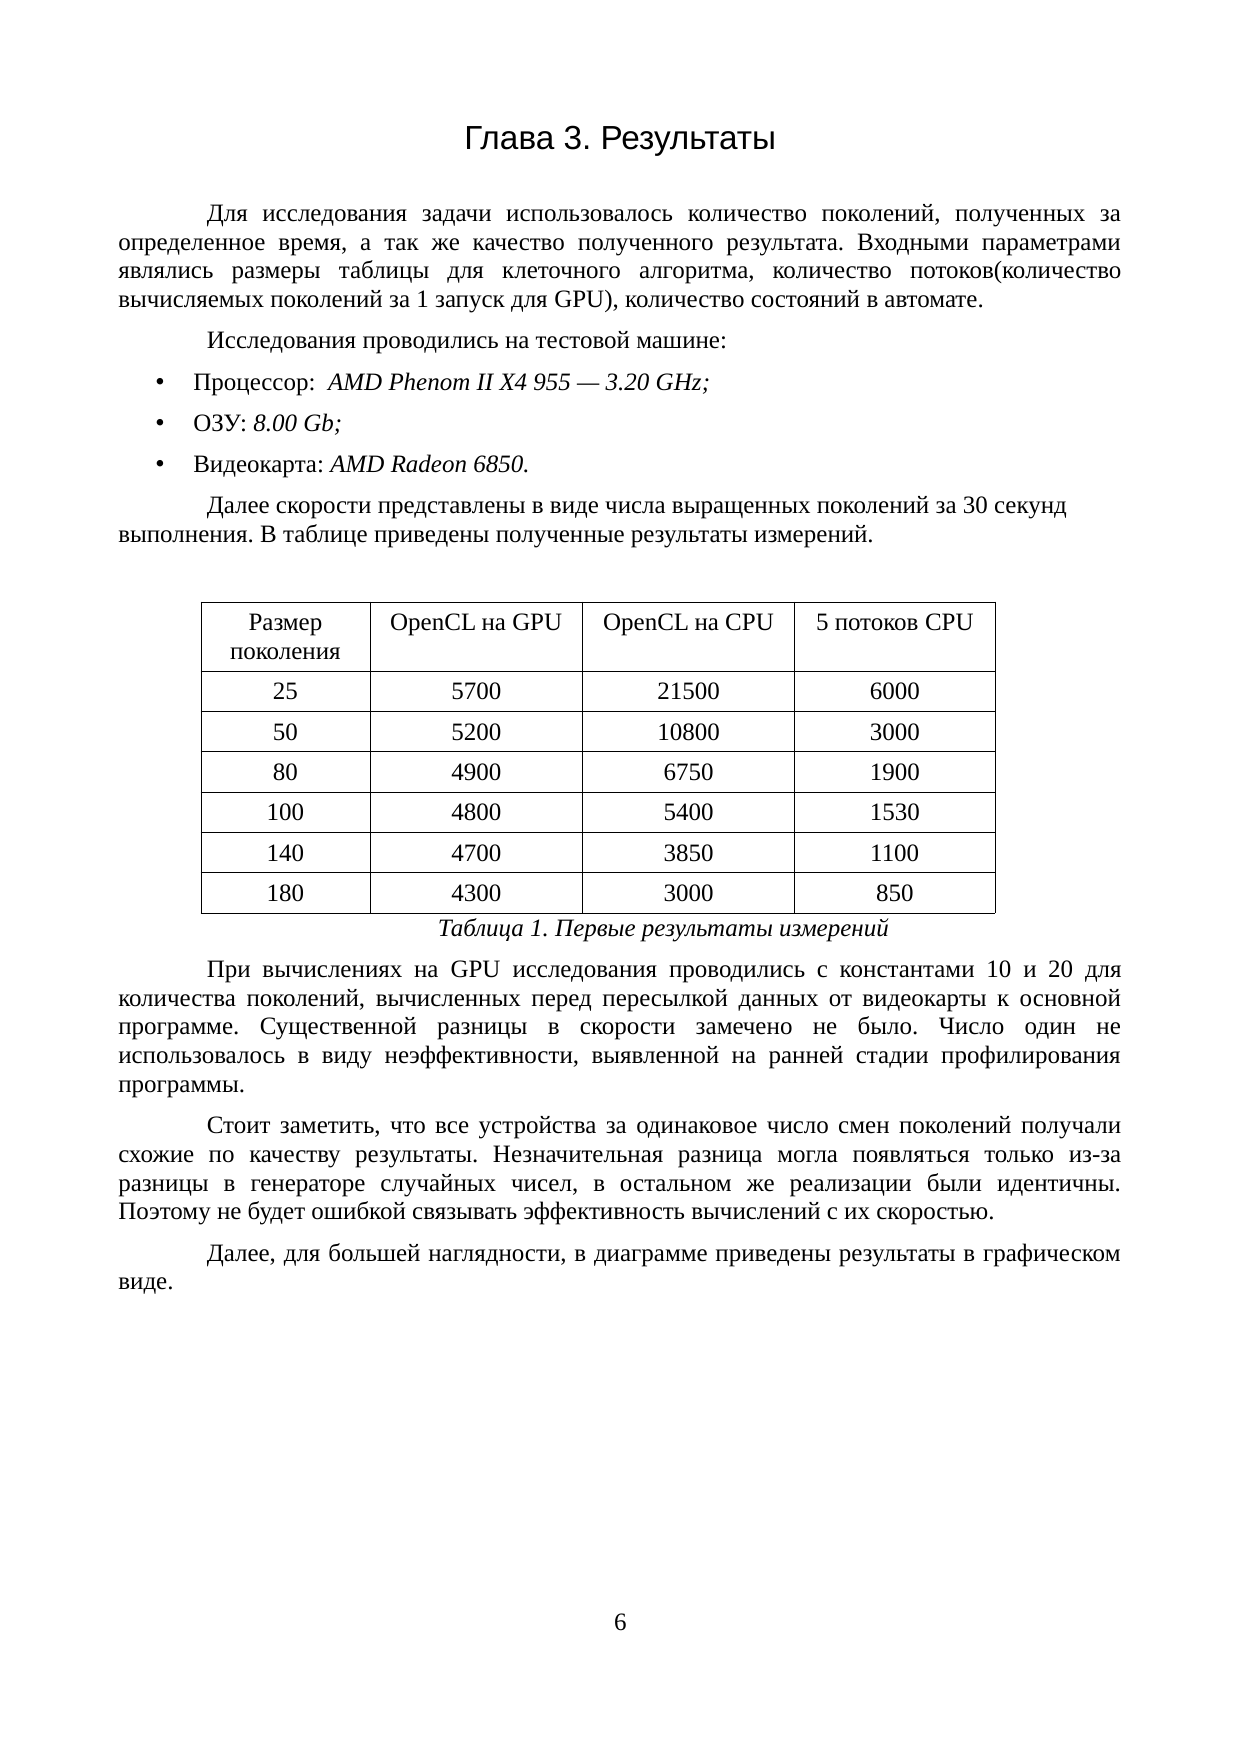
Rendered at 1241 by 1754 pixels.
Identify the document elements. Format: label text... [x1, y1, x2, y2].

table_cell 4800 [371, 793, 582, 832]
table_cell 21500 [583, 672, 794, 711]
table_cell 1530 [795, 793, 995, 832]
table_header Размер поколения [202, 603, 370, 671]
table_cell 4300 [371, 873, 582, 912]
table_cell 5400 [583, 793, 794, 832]
text Далее, для большей наглядности, в диаграмме приведены результаты в графическом виде. [118, 1238, 1122, 1295]
list Процессор: AMD Phenom II X4 955 — 3.20 GHz; [156, 367, 1122, 395]
table_header OpenCL на GPU [371, 603, 582, 671]
table_cell 850 [795, 873, 995, 912]
table_header 5 потоков CPU [795, 603, 995, 671]
table_cell 3000 [583, 873, 794, 912]
table_cell 4700 [371, 833, 582, 872]
list Видеокарта: AMD Radeon 6850. [156, 449, 1122, 478]
table_cell 1900 [795, 752, 995, 792]
subtitle Глава 3. Результаты [118, 118, 1122, 157]
table_cell 1100 [795, 833, 995, 872]
table_cell 5700 [371, 672, 582, 711]
table_cell 50 [202, 712, 370, 751]
text Для исследования задачи использовалось количество поколений, полученных за определенное время, а так же качество полученного результата. Входными параметрами являлись размеры таблицы для клеточного алгоритма, количество потоков(количество вычисляемых поколений за 1 запуск для GPU), количество состояний в автомате. [118, 198, 1122, 313]
table_cell 3850 [583, 833, 794, 872]
table_cell 100 [202, 793, 370, 832]
table_header OpenCL на CPU [583, 603, 794, 671]
table_cell 3000 [795, 712, 995, 751]
text Таблица 1. Первые результаты измерений [118, 913, 1122, 941]
table_cell 140 [202, 833, 370, 872]
text Далее скорости представлены в виде числа выращенных поколений за 30 секунд выполнения. В таблице приведены полученные результаты измерений. [118, 490, 1122, 548]
table_cell 6750 [583, 752, 794, 792]
text При вычислениях на GPU исследования проводились с константами 10 и 20 для количества поколений, вычисленных перед пересылкой данных от видеокарты к основной программе. Существенной разницы в скорости замечено не было. Число один не использовалось в виду неэффективности, выявленной на ранней стадии профилирования программы. [118, 954, 1122, 1098]
text Исследования проводились на тестовой машине: [118, 325, 1122, 354]
table_cell 10800 [583, 712, 794, 751]
text Стоит заметить, что все устройства за одинаковое число смен поколений получали схожие по качеству результаты. Незначительная разница могла появляться только из-за разницы в генераторе случайных чисел, в остальном же реализации были идентичны. Поэтому не будет ошибкой связывать эффективность вычислений с их скоростью. [118, 1110, 1122, 1225]
table_cell 5200 [371, 712, 582, 751]
table_cell 80 [202, 752, 370, 792]
table_cell 25 [202, 672, 370, 711]
list ОЗУ: 8.00 Gb; [156, 408, 1122, 437]
table_cell 6000 [795, 672, 995, 711]
table_cell 180 [202, 873, 370, 912]
table_cell 4900 [371, 752, 582, 792]
